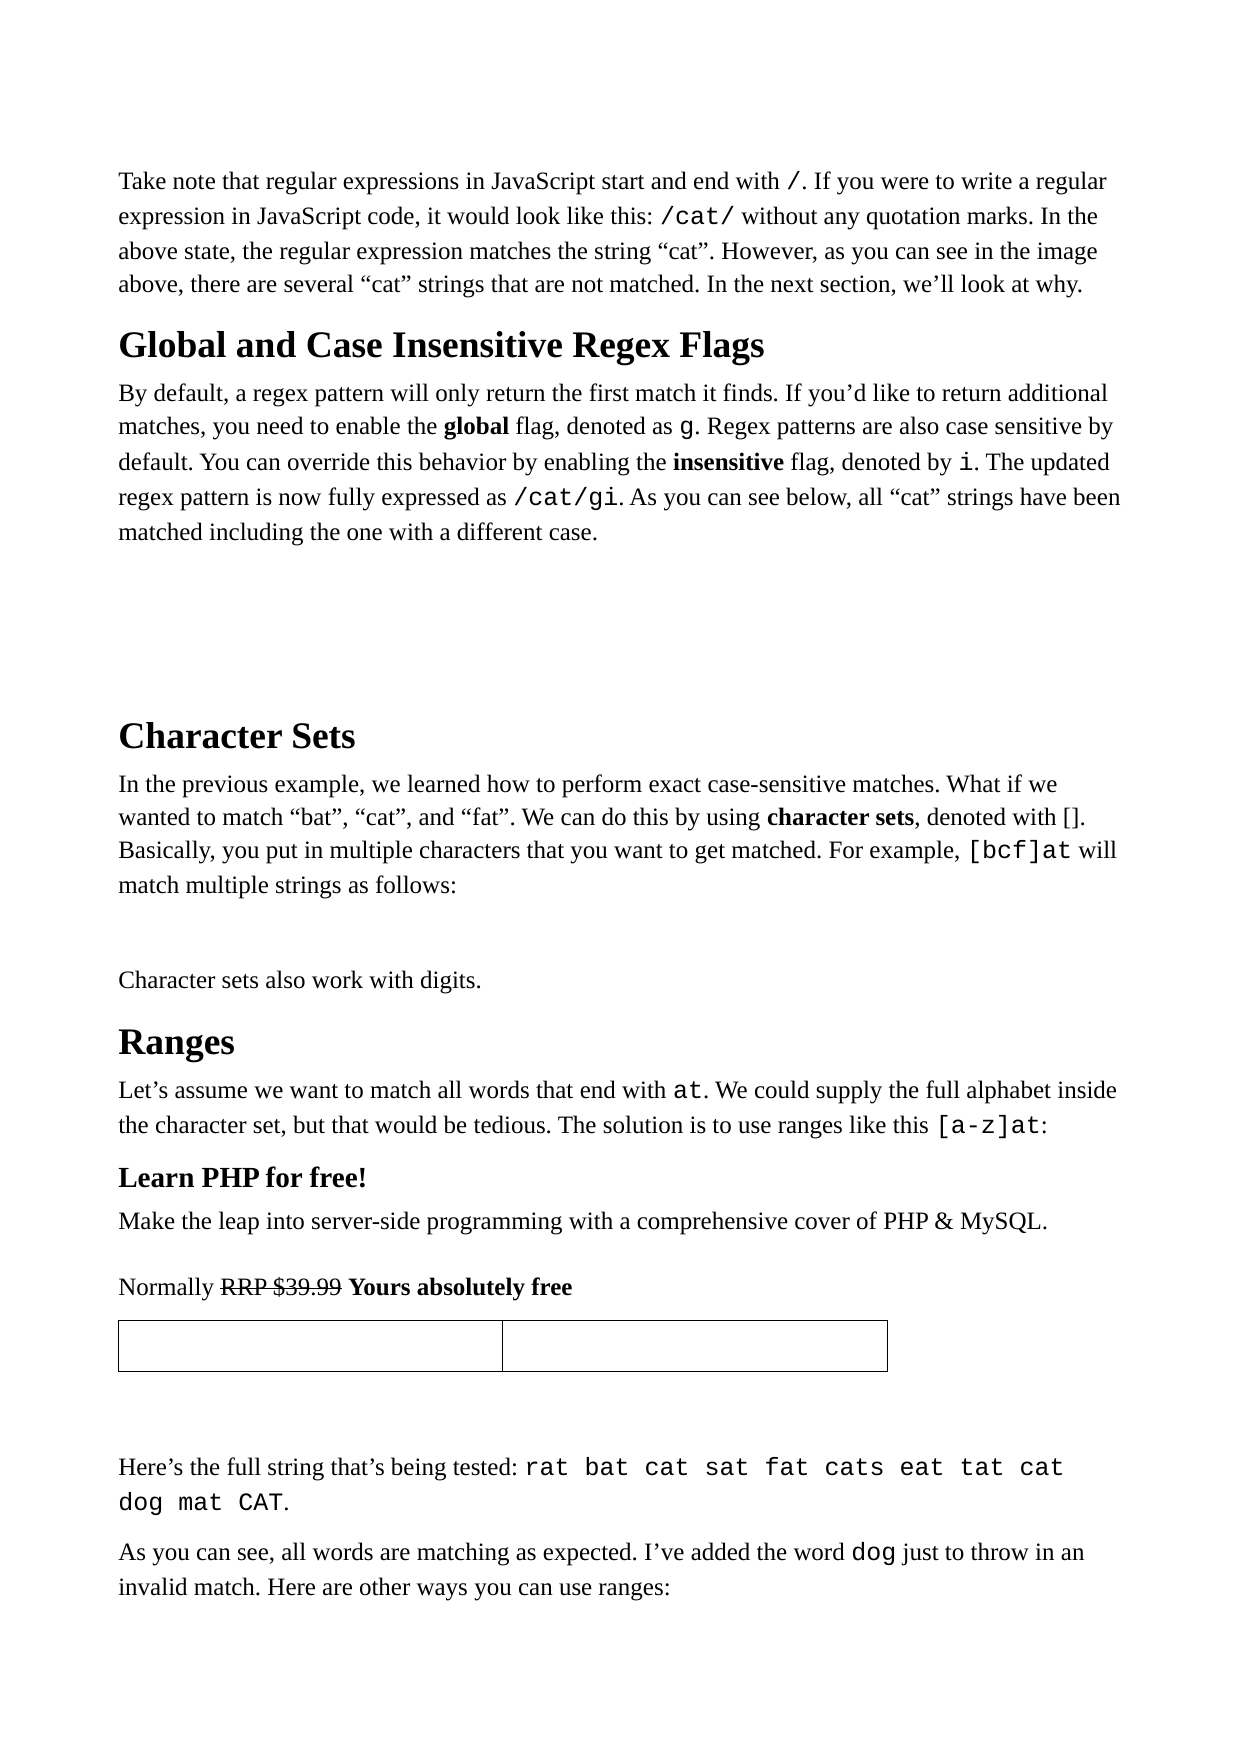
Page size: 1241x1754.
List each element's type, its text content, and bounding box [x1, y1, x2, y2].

subtitle Ranges [118, 1019, 1122, 1062]
subtitle Learn PHP for free! [118, 1160, 1122, 1193]
text Let’s assume we want to match all words that end with at. We could supply the full alphabet inside the character set, but that would be tedious. The solution is to use ranges like this [a-z]at: [118, 1075, 1122, 1141]
text Character sets also work with digits. [118, 965, 1122, 994]
text As you can see, all words are matching as expected. I’ve added the word dog just to throw in an invalid match. Here are other ways you can use ranges: [118, 1537, 1122, 1601]
subtitle Character Sets [118, 713, 1122, 757]
text In the previous example, we learned how to perform exact case-sensitive matches. What if we wanted to match “bat”, “cat”, and “fat”. We can do this by using character sets, denoted with []. Basically, you put in multiple characters that you want to get matched. For example, [bcf]at will match multiple strings as follows: [118, 769, 1122, 899]
text Here’s the full string that’s being tested: rat bat cat sat fat cats eat tat cat dog mat CAT. [118, 1452, 1122, 1518]
text Make the leap into server-side programming with a comprehensive cover of PHP & MySQL. Normally RRP $39.99 Yours absolutely free [118, 1206, 1122, 1301]
subtitle Global and Case Insensitive Regex Flags [118, 323, 1122, 366]
text By default, a regex pattern will only return the first match it finds. If you’d like to return additional matches, you need to enable the global flag, denoted as g. Regex patterns are also case sensitive by default. You can override this behavior by enabling the insensitive flag, denoted by i. The updated regex pattern is now fully expressed as /cat/gi. As you can see below, all “cat” strings have been matched including the one with a different case. [118, 378, 1122, 546]
text Take note that regular expressions in JavaScript start and end with /. If you were to write a regular expression in JavaScript code, it would look like this: /cat/ without any quotation marks. In the above state, the regular expression matches the string “cat”. However, as you can see in the image above, there are several “cat” strings that are not matched. In the next section, we’ll look at why. [118, 166, 1122, 298]
